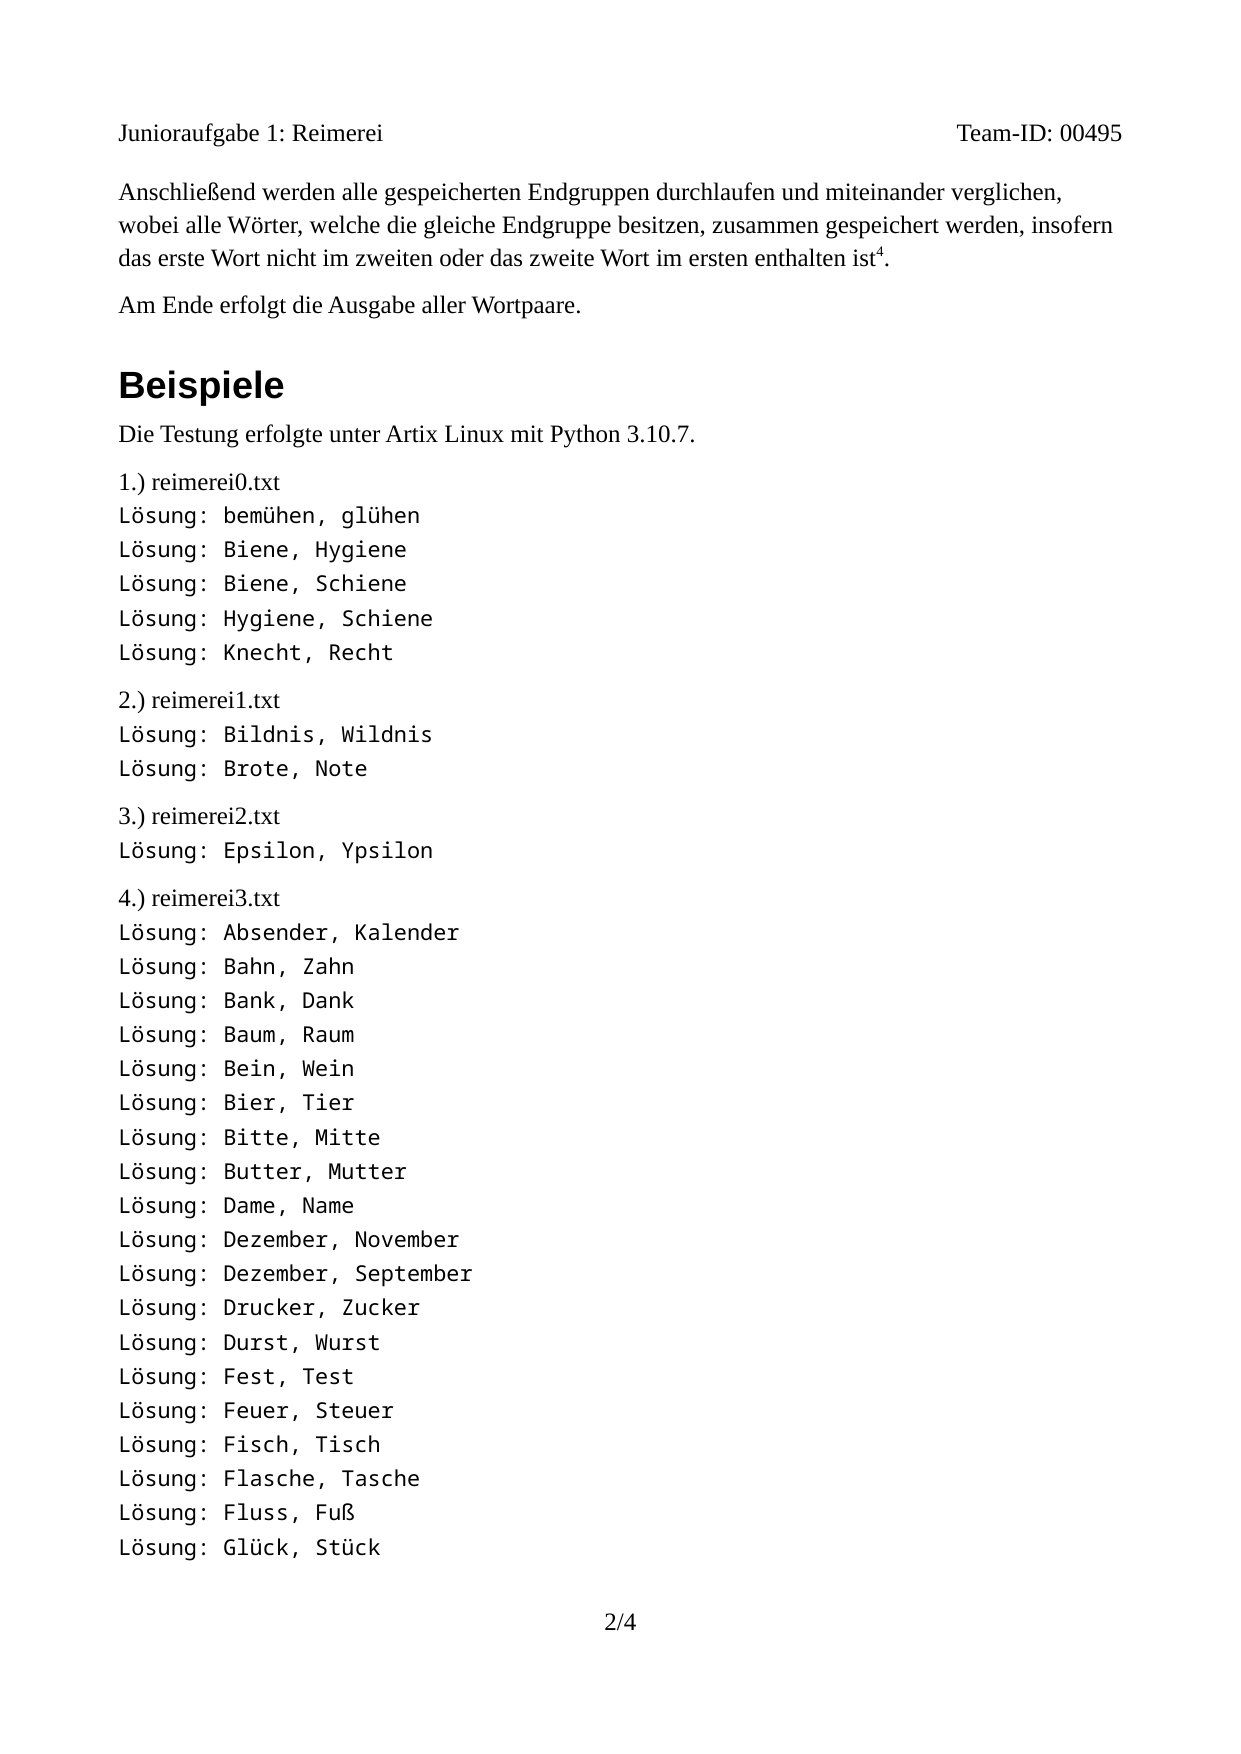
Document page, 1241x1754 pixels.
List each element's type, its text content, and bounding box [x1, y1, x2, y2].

text Die Testung erfolgte unter Artix Linux mit Python 3.10.7. [118, 419, 1122, 448]
text 1.) reimerei0.txt Lösung: bemühen, glühen Lösung: Biene, Hygiene Lösung: Biene, Schiene Lösung: Hygiene, Schiene Lösung: Knecht, Recht [118, 467, 1122, 666]
subtitle Beispiele [118, 363, 1122, 407]
text 2.) reimerei1.txt Lösung: Bildnis, Wildnis Lösung: Brote, Note [118, 685, 1122, 782]
text Anschließend werden alle gespeicherten Endgruppen durchlaufen und miteinander verglichen, wobei alle Wörter, welche die gleiche Endgruppe besitzen, zusammen gespeichert werden, insofern das erste Wort nicht im zweiten oder das zweite Wort im ersten enthalten ist4. [118, 177, 1122, 272]
text 3.) reimerei2.txt Lösung: Epsilon, Ypsilon [118, 801, 1122, 864]
text 4.) reimerei3.txt Lösung: Absender, Kalender Lösung: Bahn, Zahn Lösung: Bank, Dank Lösung: Baum, Raum Lösung: Bein, Wein Lösung: Bier, Tier Lösung: Bitte, Mitte Lösung: Butter, Mutter Lösung: Dame, Name Lösung: Dezember, November Lösung: Dezember, September Lösung: Drucker, Zucker Lösung: Durst, Wurst Lösung: Fest, Test Lösung: Feuer, Steuer Lösung: Fisch, Tisch Lösung: Flasche, Tasche Lösung: Fluss, Fuß Lösung: Glück, Stück [118, 883, 1122, 1561]
text Am Ende erfolgt die Ausgabe aller Wortpaare. [118, 291, 1122, 319]
